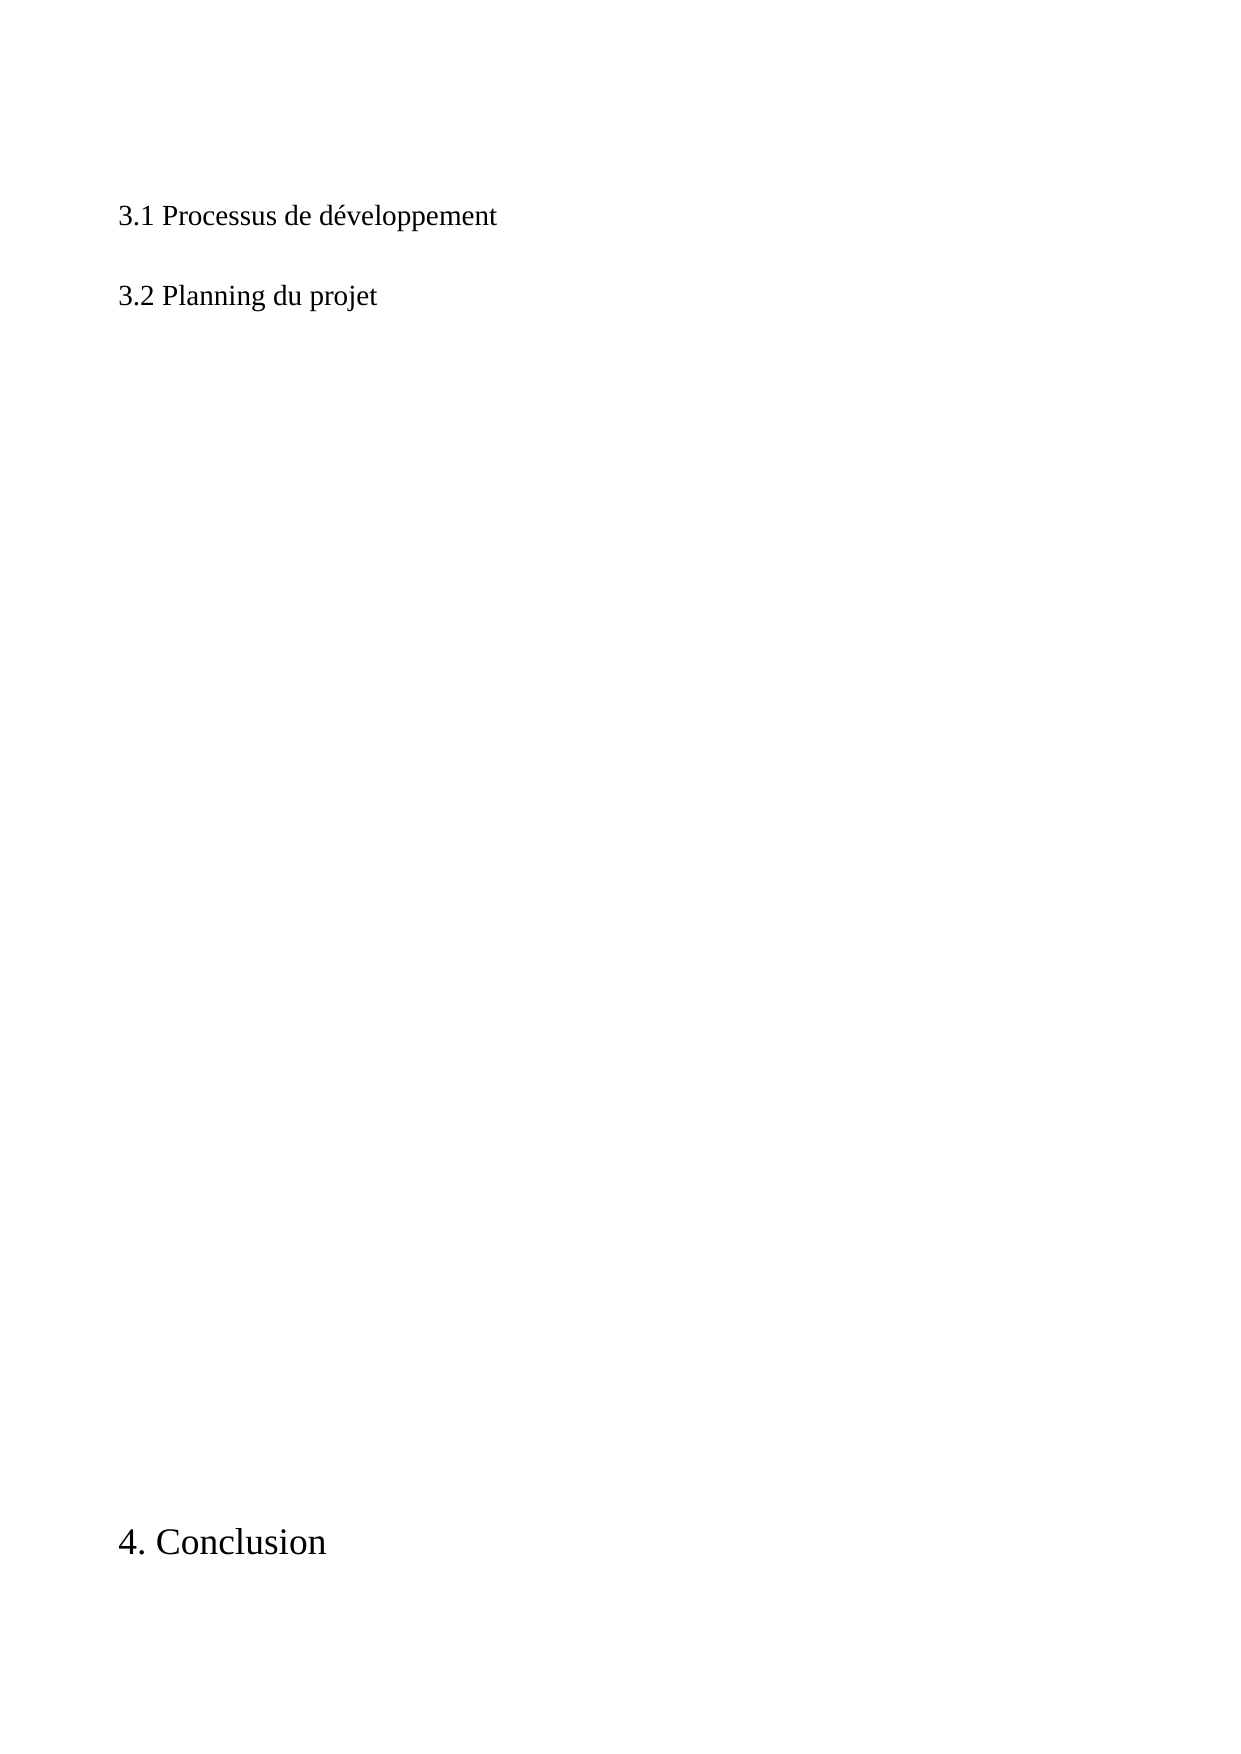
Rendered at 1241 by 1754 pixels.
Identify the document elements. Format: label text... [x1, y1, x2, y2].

text 3.2 Planning du projet [118, 278, 1122, 311]
text 3.1 Processus de développement [118, 198, 1122, 231]
text 4. Conclusion [118, 1519, 1122, 1562]
